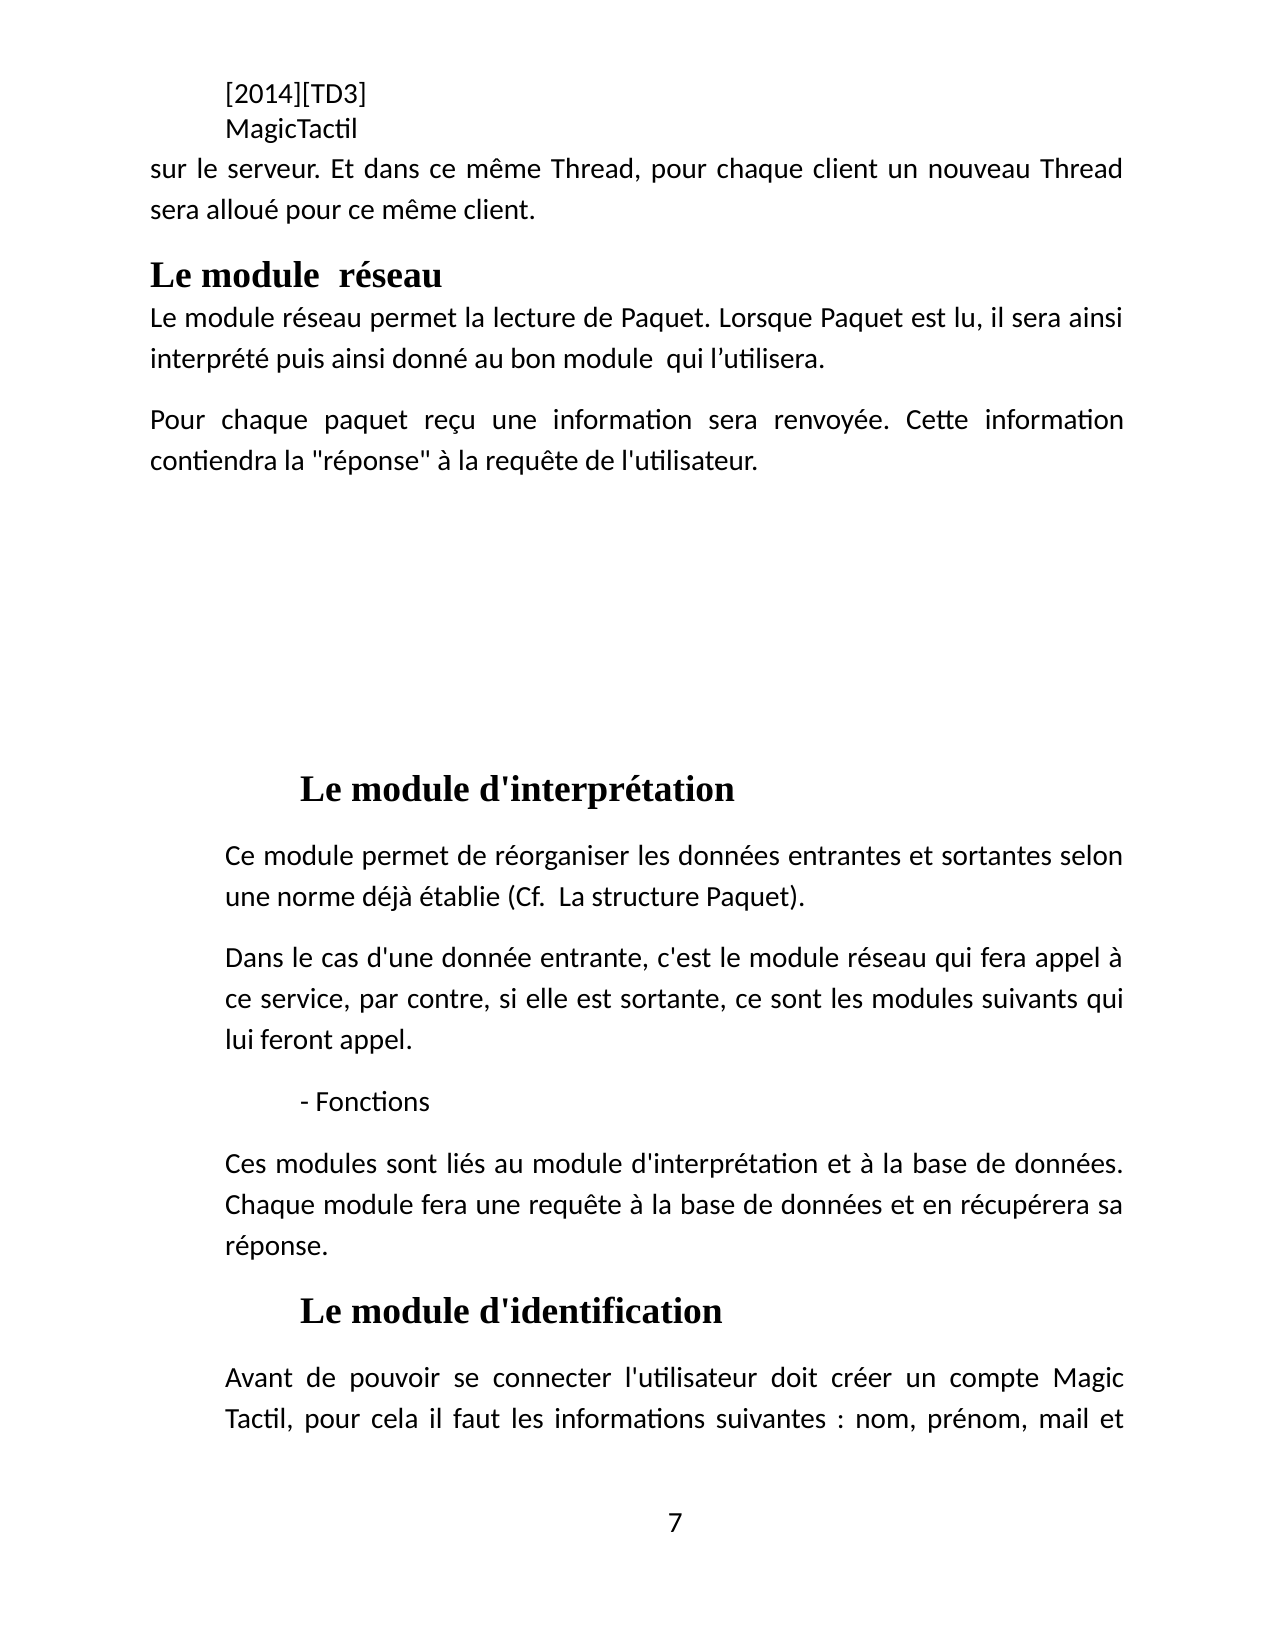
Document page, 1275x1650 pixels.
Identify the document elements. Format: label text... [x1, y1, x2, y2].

text Ce module permet de réorganiser les données entrantes et sortantes selon une norme déjà établie (Cf. La structure Paquet). [225, 837, 1125, 913]
text Ces modules sont liés au module d'interprétation et à la base de données. Chaque module fera une requête à la base de données et en récupérera sa réponse. [225, 1145, 1125, 1262]
text - Fonctions [225, 1083, 1125, 1119]
text Le module d'identification [225, 1288, 1125, 1332]
text Dans le cas d'une donnée entrante, c'est le module réseau qui fera appel à ce service, par contre, si elle est sortante, ce sont les modules suivants qui lui feront appel. [225, 939, 1125, 1057]
text Le module réseau permet la lecture de Paquet. Lorsque Paquet est lu, il sera ainsi interprété puis ainsi donné au bon module qui l’utilisera. [150, 299, 1125, 375]
text Avant de pouvoir se connecter l'utilisateur doit créer un compte Magic Tactil, pour cela il faut les informations suivantes : nom, prénom, mail et [225, 1359, 1125, 1435]
text Pour chaque paquet reçu une information sera renvoyée. Cette information contiendra la "réponse" à la requête de l'utilisateur. [150, 401, 1125, 478]
text Le module d'interprétation [225, 766, 1125, 809]
subtitle Le module réseau [150, 253, 1125, 296]
text sur le serveur. Et dans ce même Thread, pour chaque client un nouveau Thread sera alloué pour ce même client. [150, 150, 1125, 227]
